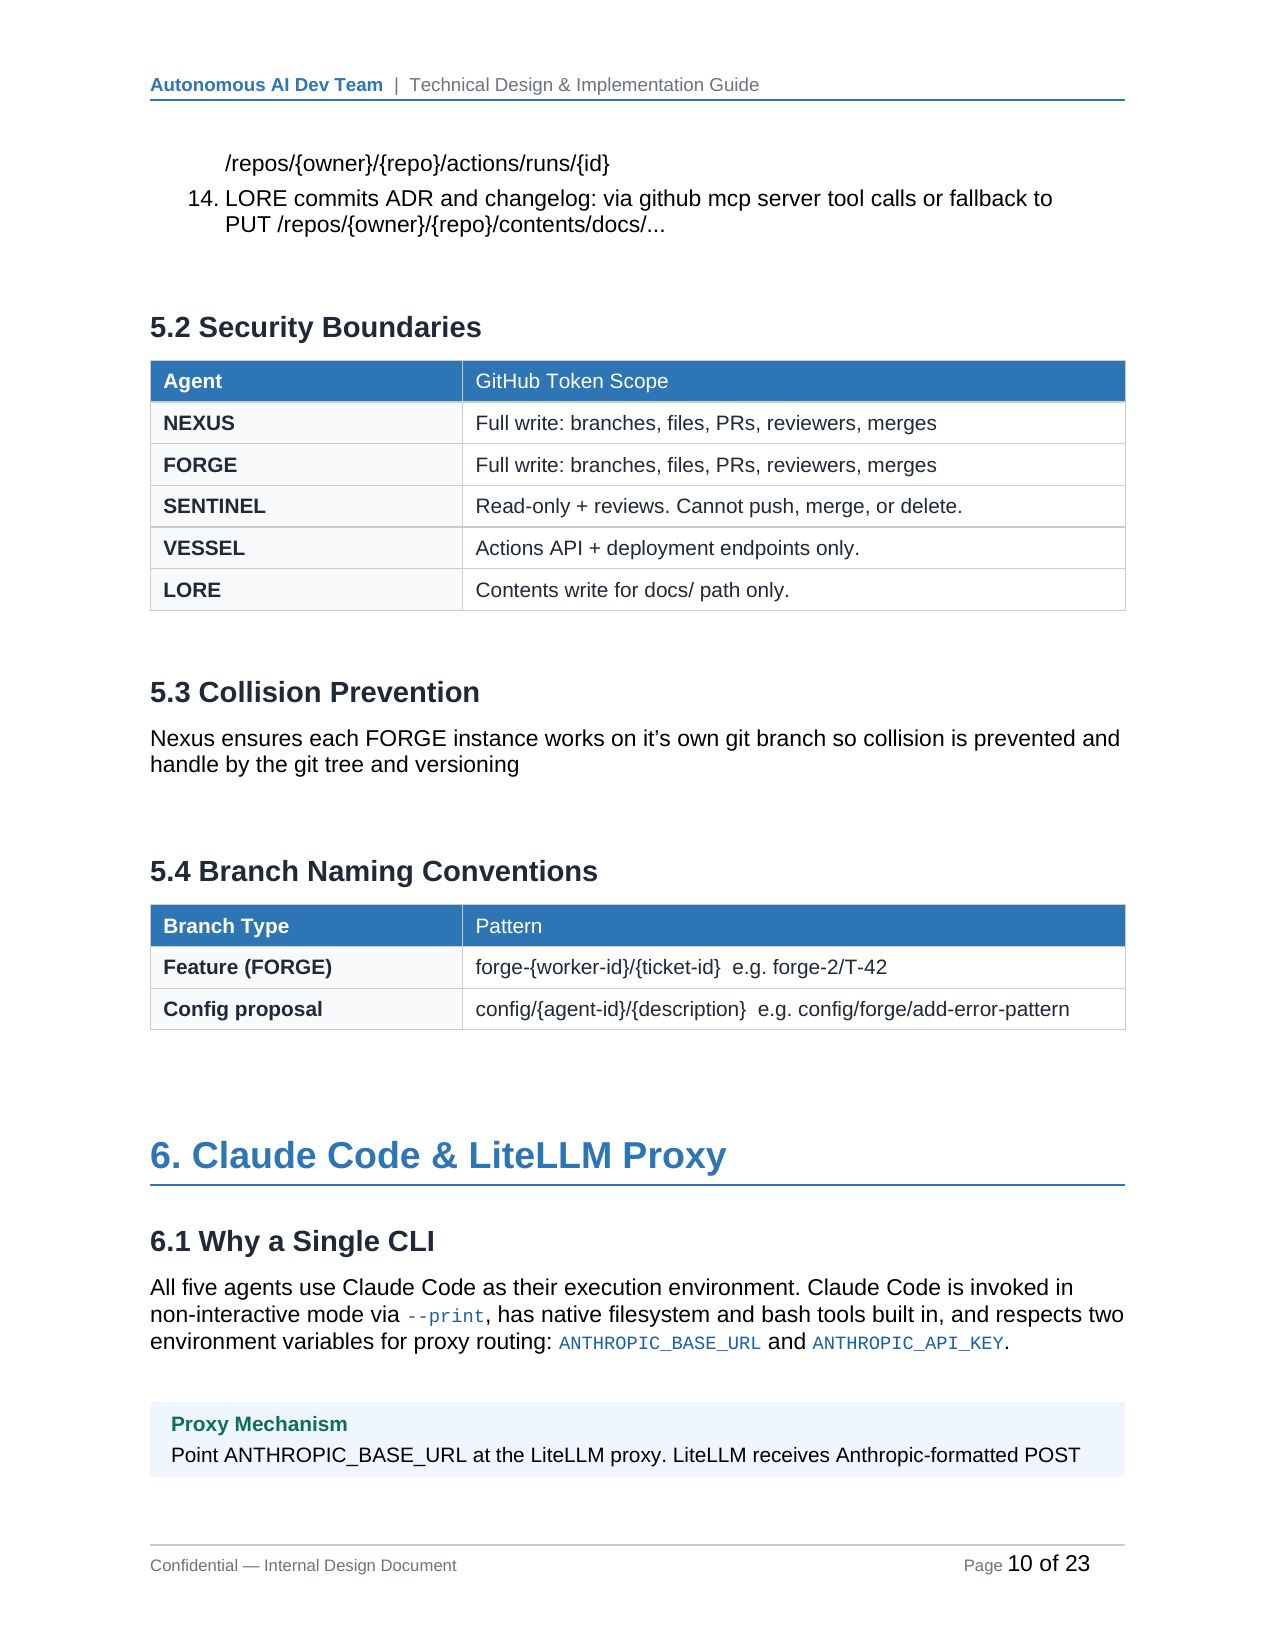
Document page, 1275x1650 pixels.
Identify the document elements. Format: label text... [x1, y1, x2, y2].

text Nexus ensures each FORGE instance works on it’s own git branch so collision is prevented and handle by the git tree and versioning [150, 725, 1125, 778]
table_cell VESSEL [151, 528, 462, 568]
table_cell Actions API + deployment endpoints only. [463, 528, 1125, 568]
table_cell FORGE [151, 444, 462, 485]
table_header Agent [151, 361, 462, 401]
table_cell Feature (FORGE) [151, 947, 462, 987]
list /repos/{owner}/{repo}/actions/runs/{id} [187, 150, 1125, 176]
table_cell Config proposal [151, 989, 462, 1029]
table_cell Read-only + reviews. Cannot push, merge, or delete. [463, 486, 1125, 526]
table_header Pattern [463, 905, 1125, 946]
table_cell forge-{worker-id}/{ticket-id} e.g. forge-2/T-42 [463, 947, 1125, 987]
table_header Proxy Mechanism Point ANTHROPIC_BASE_URL at the LiteLLM proxy. LiteLLM receives Anthropic-formatted POST [150, 1402, 1125, 1477]
subtitle 6. Claude Code & LiteLLM Proxy [150, 1133, 1125, 1184]
table_cell Contents write for docs/ path only. [463, 569, 1125, 610]
table_cell SENTINEL [151, 486, 462, 526]
table_header Branch Type [151, 905, 462, 946]
subtitle 6.1 Why a Single CLI [150, 1224, 1125, 1257]
table_cell LORE [151, 569, 462, 610]
table_cell Full write: branches, files, PRs, reviewers, merges [463, 403, 1125, 443]
table_cell NEXUS [151, 403, 462, 443]
subtitle 5.4 Branch Naming Conventions [150, 854, 1125, 887]
subtitle 5.3 Collision Prevention [150, 675, 1125, 708]
table_header GitHub Token Scope [463, 361, 1125, 401]
table_cell config/{agent-id}/{description} e.g. config/forge/add-error-pattern [463, 989, 1125, 1029]
text All five agents use Claude Code as their execution environment. Claude Code is invoked in non-interactive mode via --print, has native filesystem and bash tools built in, and respects two environment variables for proxy routing: ANTHROPIC_BASE_URL and ANTHROPIC_API_KEY. [150, 1274, 1125, 1355]
subtitle 5.2 Security Boundaries [150, 309, 1125, 343]
table_cell Full write: branches, files, PRs, reviewers, merges [463, 444, 1125, 485]
list LORE commits ADR and changelog: via github mcp server tool calls or fallback to PUT /repos/{owner}/{repo}/contents/docs/... [187, 185, 1125, 237]
